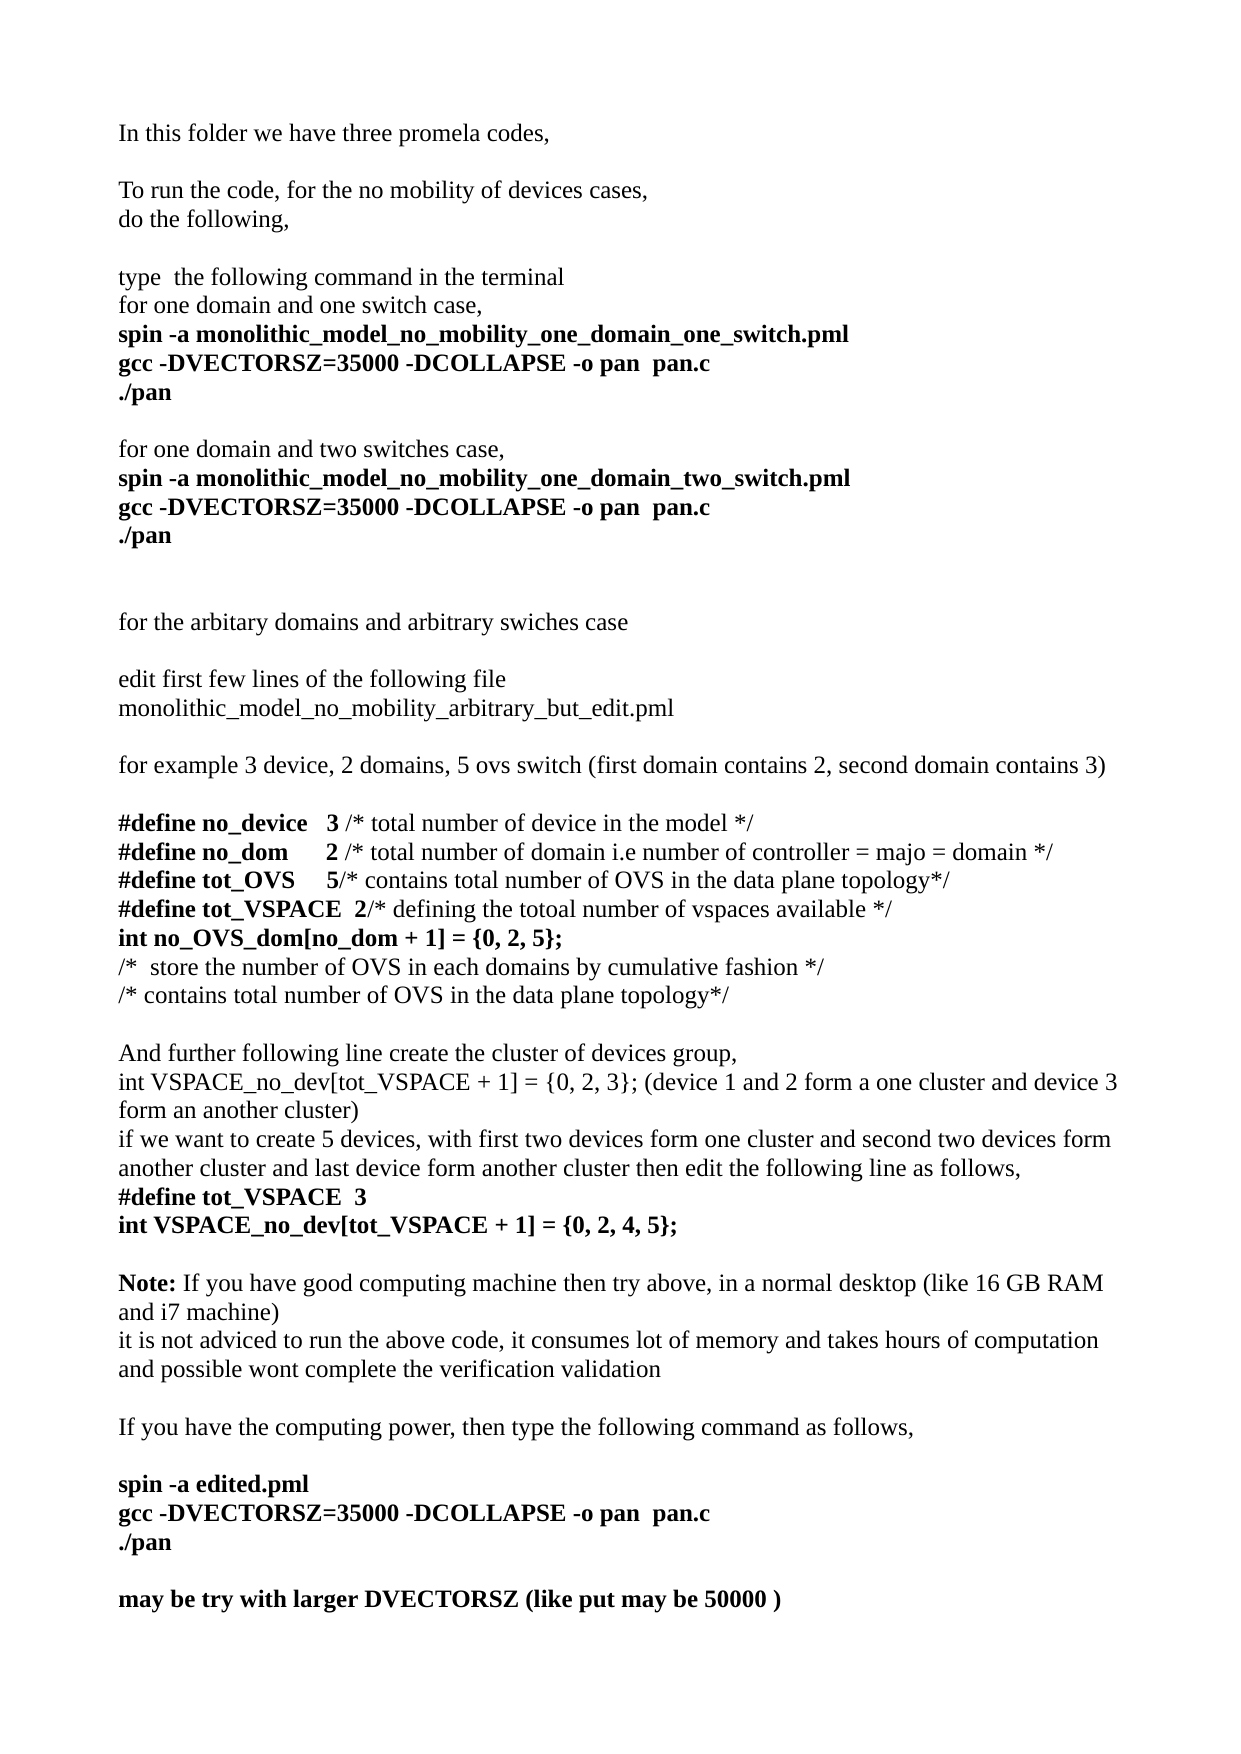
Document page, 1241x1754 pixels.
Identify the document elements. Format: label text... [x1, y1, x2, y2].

text #define no_device 3 /* total number of device in the model */ [118, 808, 1122, 837]
text edit first few lines of the following file [118, 664, 1122, 693]
text if we want to create 5 devices, with first two devices form one cluster and second two devices form another cluster and last device form another cluster then edit the following line as follows, [118, 1124, 1122, 1182]
text ./pan [118, 521, 1122, 549]
text If you have the computing power, then type the following command as follows, [118, 1412, 1122, 1441]
text gcc -DVECTORSZ=35000 -DCOLLAPSE -o pan pan.c [118, 348, 1122, 377]
text for one domain and one switch case, [118, 291, 1122, 319]
text #define tot_OVS 5/* contains total number of OVS in the data plane topology*/ [118, 866, 1122, 894]
text ./pan [118, 1527, 1122, 1556]
text gcc -DVECTORSZ=35000 -DCOLLAPSE -o pan pan.c [118, 492, 1122, 521]
text /* contains total number of OVS in the data plane topology*/ [118, 981, 1122, 1009]
text for example 3 device, 2 domains, 5 ovs switch (first domain contains 2, second domain contains 3) [118, 751, 1122, 779]
text And further following line create the cluster of devices group, [118, 1038, 1122, 1067]
text ./pan [118, 377, 1122, 406]
text for one domain and two switches case, [118, 434, 1122, 463]
text for the arbitary domains and arbitrary swiches case [118, 607, 1122, 636]
text spin -a edited.pml [118, 1469, 1122, 1498]
text Note: If you have good computing machine then try above, in a normal desktop (like 16 GB RAM and i7 machine) [118, 1268, 1122, 1326]
text it is not adviced to run the above code, it consumes lot of memory and takes hours of computation and possible wont complete the verification validation [118, 1326, 1122, 1383]
text may be try with larger DVECTORSZ (like put may be 50000 ) [118, 1584, 1122, 1613]
text int VSPACE_no_dev[tot_VSPACE + 1] = {0, 2, 3}; (device 1 and 2 form a one cluster and device 3 form an another cluster) [118, 1067, 1122, 1124]
text type the following command in the terminal [118, 262, 1122, 291]
text spin -a monolithic_model_no_mobility_one_domain_two_switch.pml [118, 463, 1122, 492]
text int no_OVS_dom[no_dom + 1] = {0, 2, 5}; [118, 923, 1122, 952]
text #define tot_VSPACE 2/* defining the totoal number of vspaces available */ [118, 894, 1122, 923]
text #define tot_VSPACE 3 [118, 1182, 1122, 1211]
text do the following, [118, 204, 1122, 233]
text int VSPACE_no_dev[tot_VSPACE + 1] = {0, 2, 4, 5}; [118, 1211, 1122, 1239]
text To run the code, for the no mobility of devices cases, [118, 176, 1122, 204]
text spin -a monolithic_model_no_mobility_one_domain_one_switch.pml [118, 319, 1122, 348]
text gcc -DVECTORSZ=35000 -DCOLLAPSE -o pan pan.c [118, 1498, 1122, 1527]
text #define no_dom 2 /* total number of domain i.e number of controller = majo = domain */ [118, 837, 1122, 866]
text /* store the number of OVS in each domains by cumulative fashion */ [118, 952, 1122, 981]
text In this folder we have three promela codes, [118, 118, 1122, 147]
text monolithic_model_no_mobility_arbitrary_but_edit.pml [118, 693, 1122, 722]
